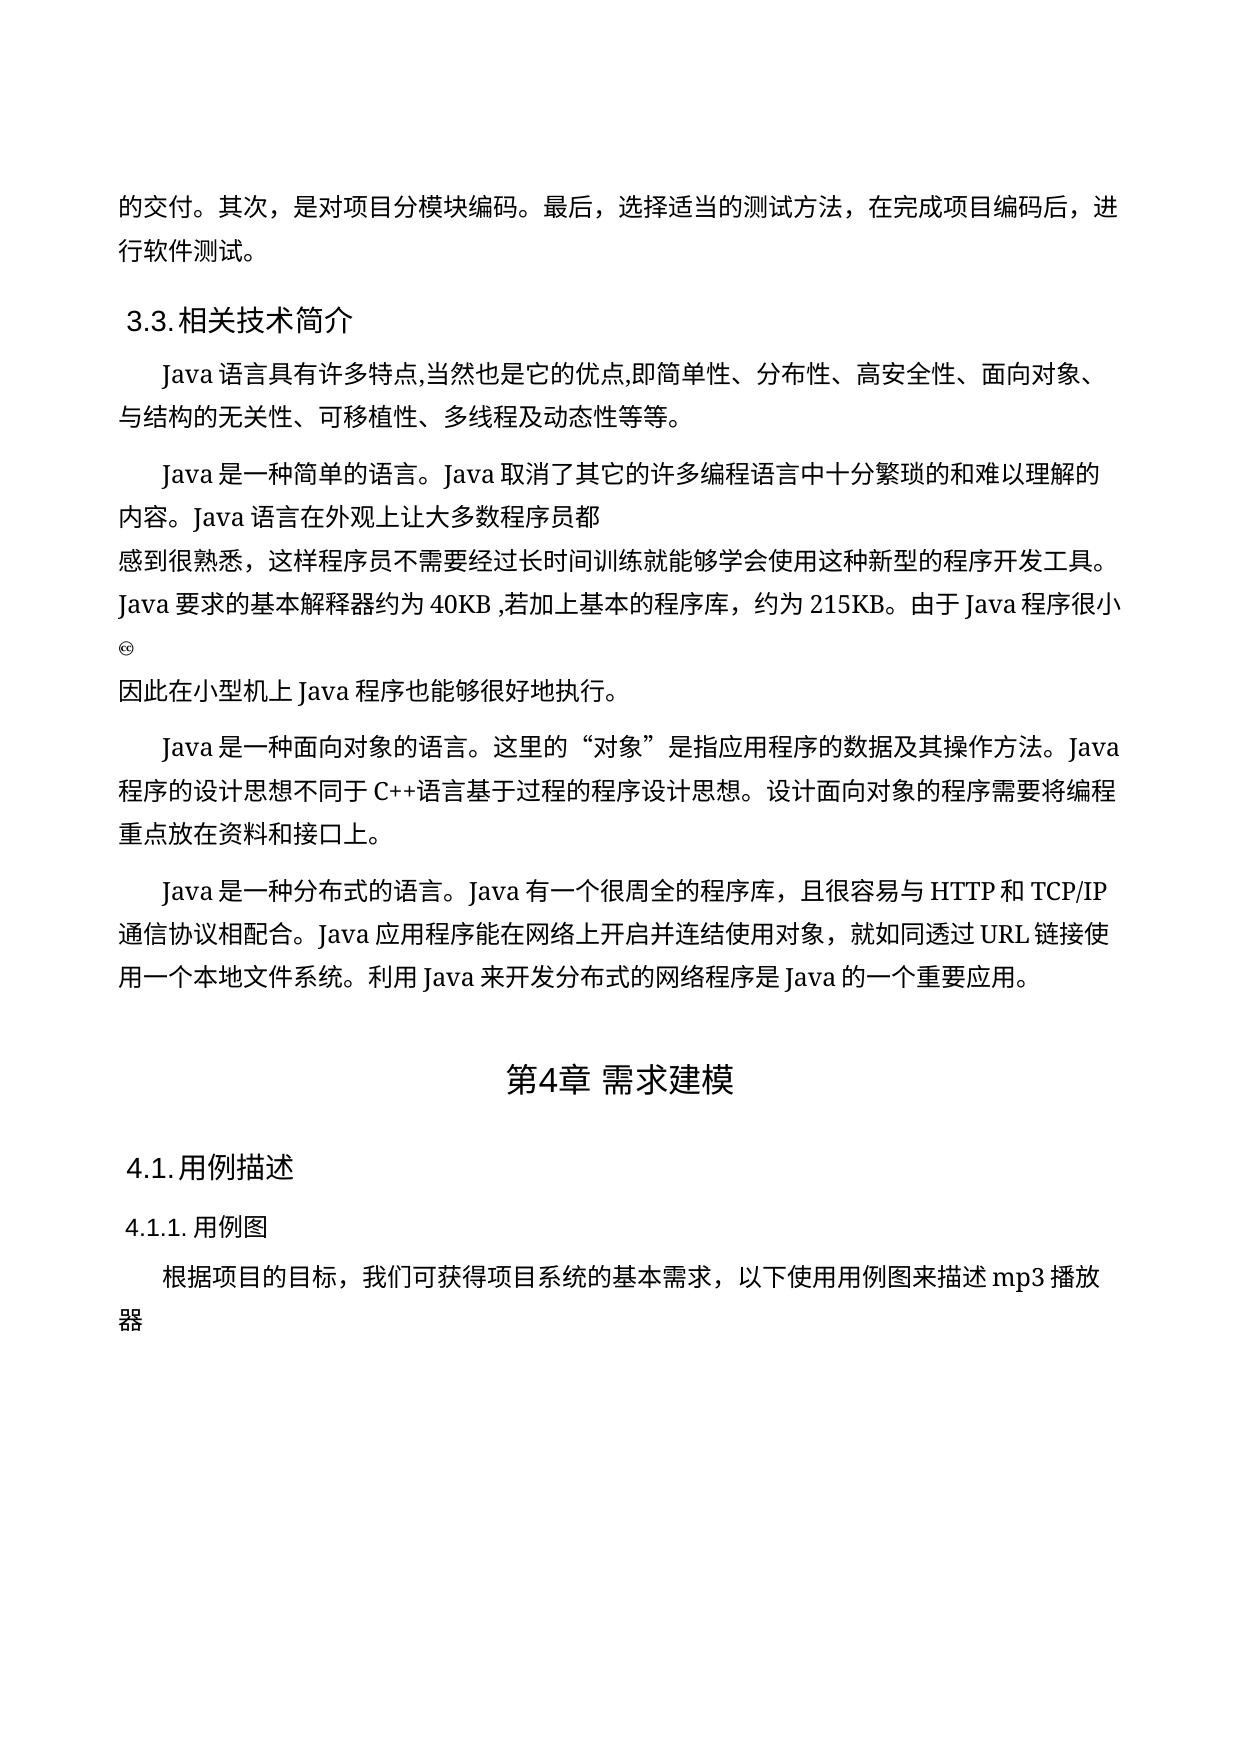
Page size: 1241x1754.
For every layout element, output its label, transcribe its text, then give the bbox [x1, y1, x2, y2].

subtitle 相关技术简介 [118, 297, 1122, 339]
subtitle 需求建模 [118, 1054, 1122, 1102]
text Java是一种面向对象的语言。这里的“对象”是指应用程序的数据及其操作方法。Java 程序的设计思想不同于C++语言基于过程的程序设计思想。设计面向对象的程序需要将编程重点放在资料和接口上。 [118, 728, 1122, 851]
text 的交付。其次，是对项目分模块编码。最后，选择适当的测试方法，在完成项目编码后，进行软件测试。 [118, 188, 1122, 267]
subtitle 用例图 [118, 1207, 1122, 1243]
text Java语言具有许多特点,当然也是它的优点,即简单性、分布性、高安全性、面向对象、 与结构的无关性、可移植性、多线程及动态性等等。 [118, 354, 1122, 434]
subtitle 用例描述 [118, 1144, 1122, 1187]
text Java是一种简单的语言。Java取消了其它的许多编程语言中十分繁琐的和难以理解的 内容。Java语言在外观上让大多数程序员都 感到很熟悉，这样程序员不需要经过长时间训练就能够学会使用这种新型的程序开发工具。 Java要求的基本解释器约为40KB ,若加上基本的程序库，约为215KB。由于Java程序很小 因此在小型机上Java程序也能够很好地执行。 [118, 454, 1122, 708]
text Java是一种分布式的语言。Java有一个很周全的程序库，且很容易与HTTP和TCP/IP 通信协议相配合。Java应用程序能在网络上开启并连结使用对象，就如同透过URL链接使 用一个本地文件系统。利用Java来开发分布式的网络程序是Java的一个重要应用。 [118, 871, 1122, 994]
text 根据项目的目标，我们可获得项目系统的基本需求，以下使用用例图来描述mp3播放器 [118, 1257, 1122, 1337]
